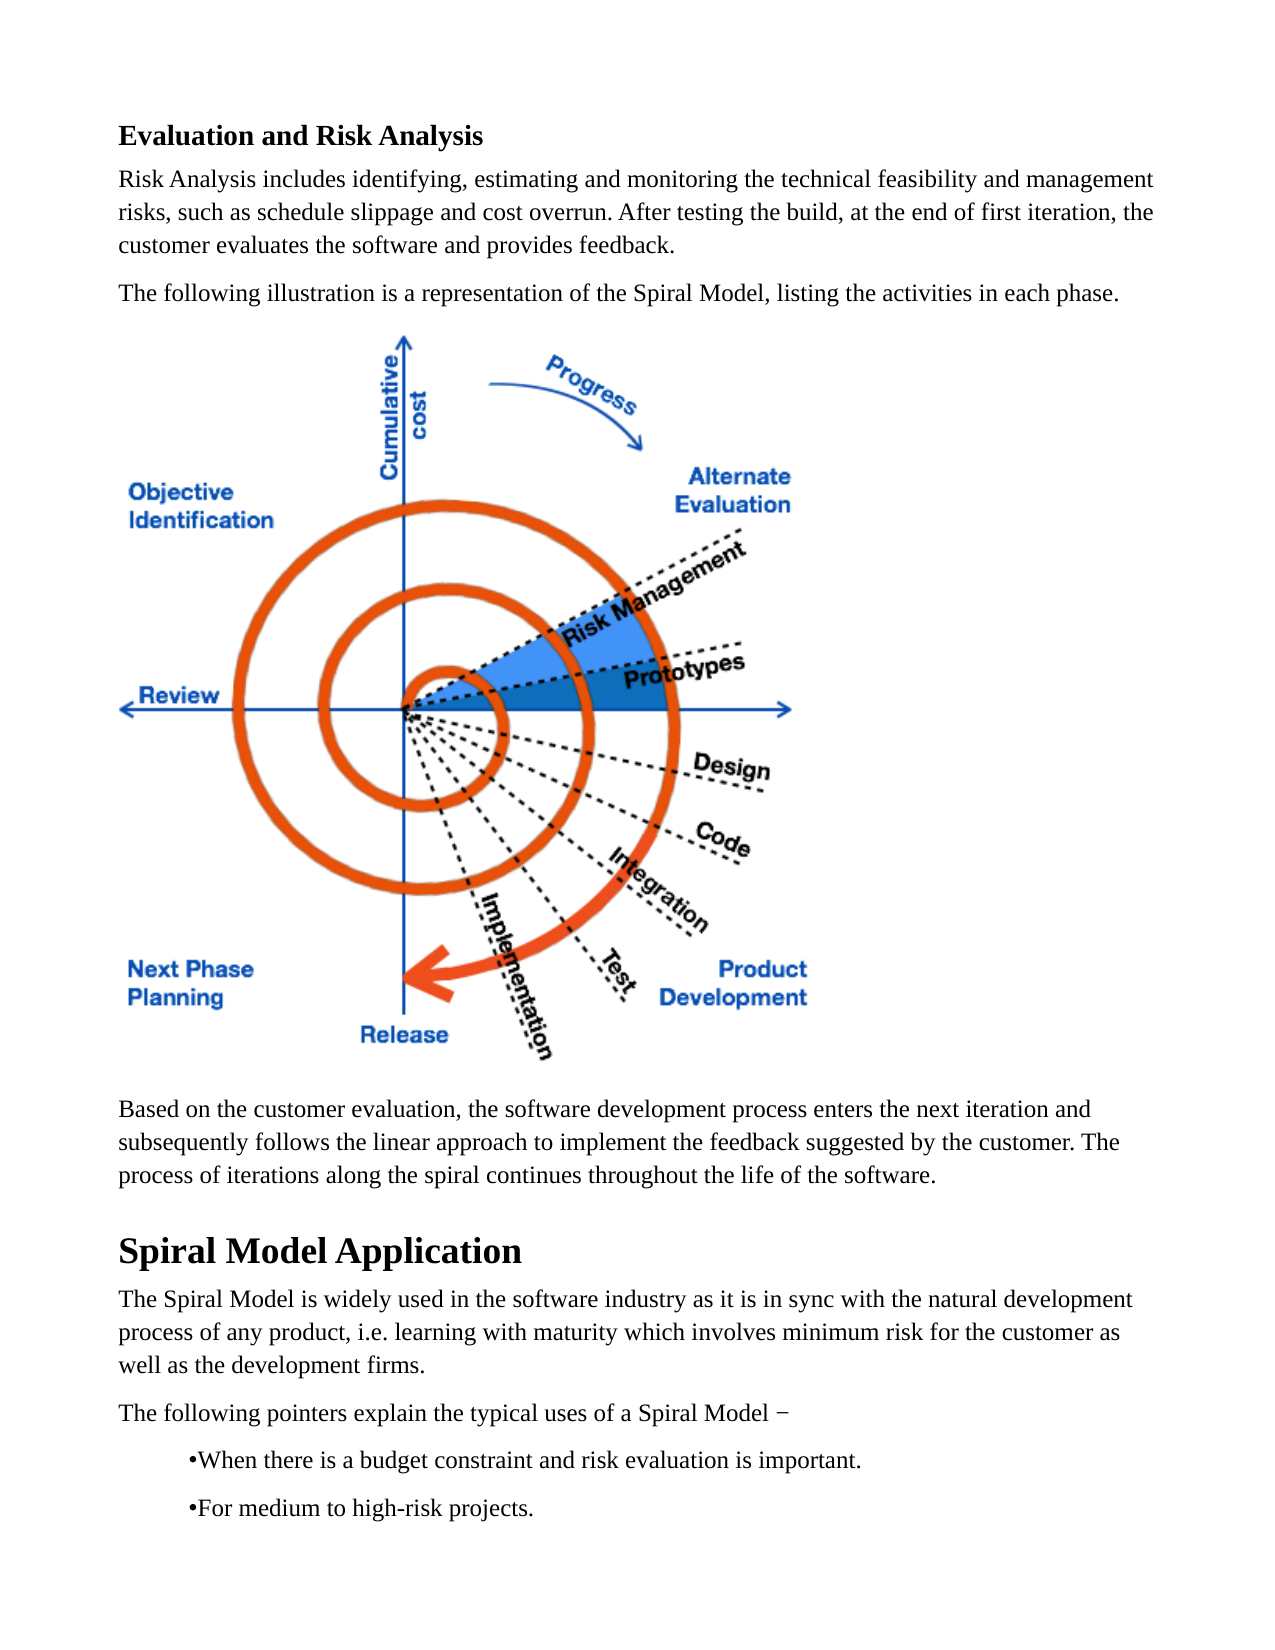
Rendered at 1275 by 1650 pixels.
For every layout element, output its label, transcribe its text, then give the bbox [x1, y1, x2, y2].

subtitle Evaluation and Risk Analysis [118, 118, 1157, 152]
text The following illustration is a representation of the Spiral Model, listing the activities in each phase. [118, 278, 1157, 307]
text Risk Analysis includes identifying, estimating and monitoring the technical feasibility and management risks, such as schedule slippage and cost overrun. After testing the build, at the end of first iteration, the customer evaluates the software and provides feedback. [118, 164, 1157, 259]
subtitle Spiral Model Application [118, 1229, 1157, 1272]
text Based on the customer evaluation, the software development process enters the next iteration and subsequently follows the linear approach to implement the feedback suggested by the customer. The process of iterations along the spiral continues throughout the life of the software. [118, 1094, 1157, 1189]
list When there is a budget constraint and risk evaluation is important. [118, 1446, 1157, 1474]
picture [118, 325, 812, 1076]
text The following pointers explain the typical uses of a Spiral Model − [118, 1398, 1157, 1427]
list For medium to high-risk projects. [118, 1493, 1157, 1522]
text The Spiral Model is widely used in the software industry as it is in sync with the natural development process of any product, i.e. learning with maturity which involves minimum risk for the customer as well as the development firms. [118, 1284, 1157, 1379]
